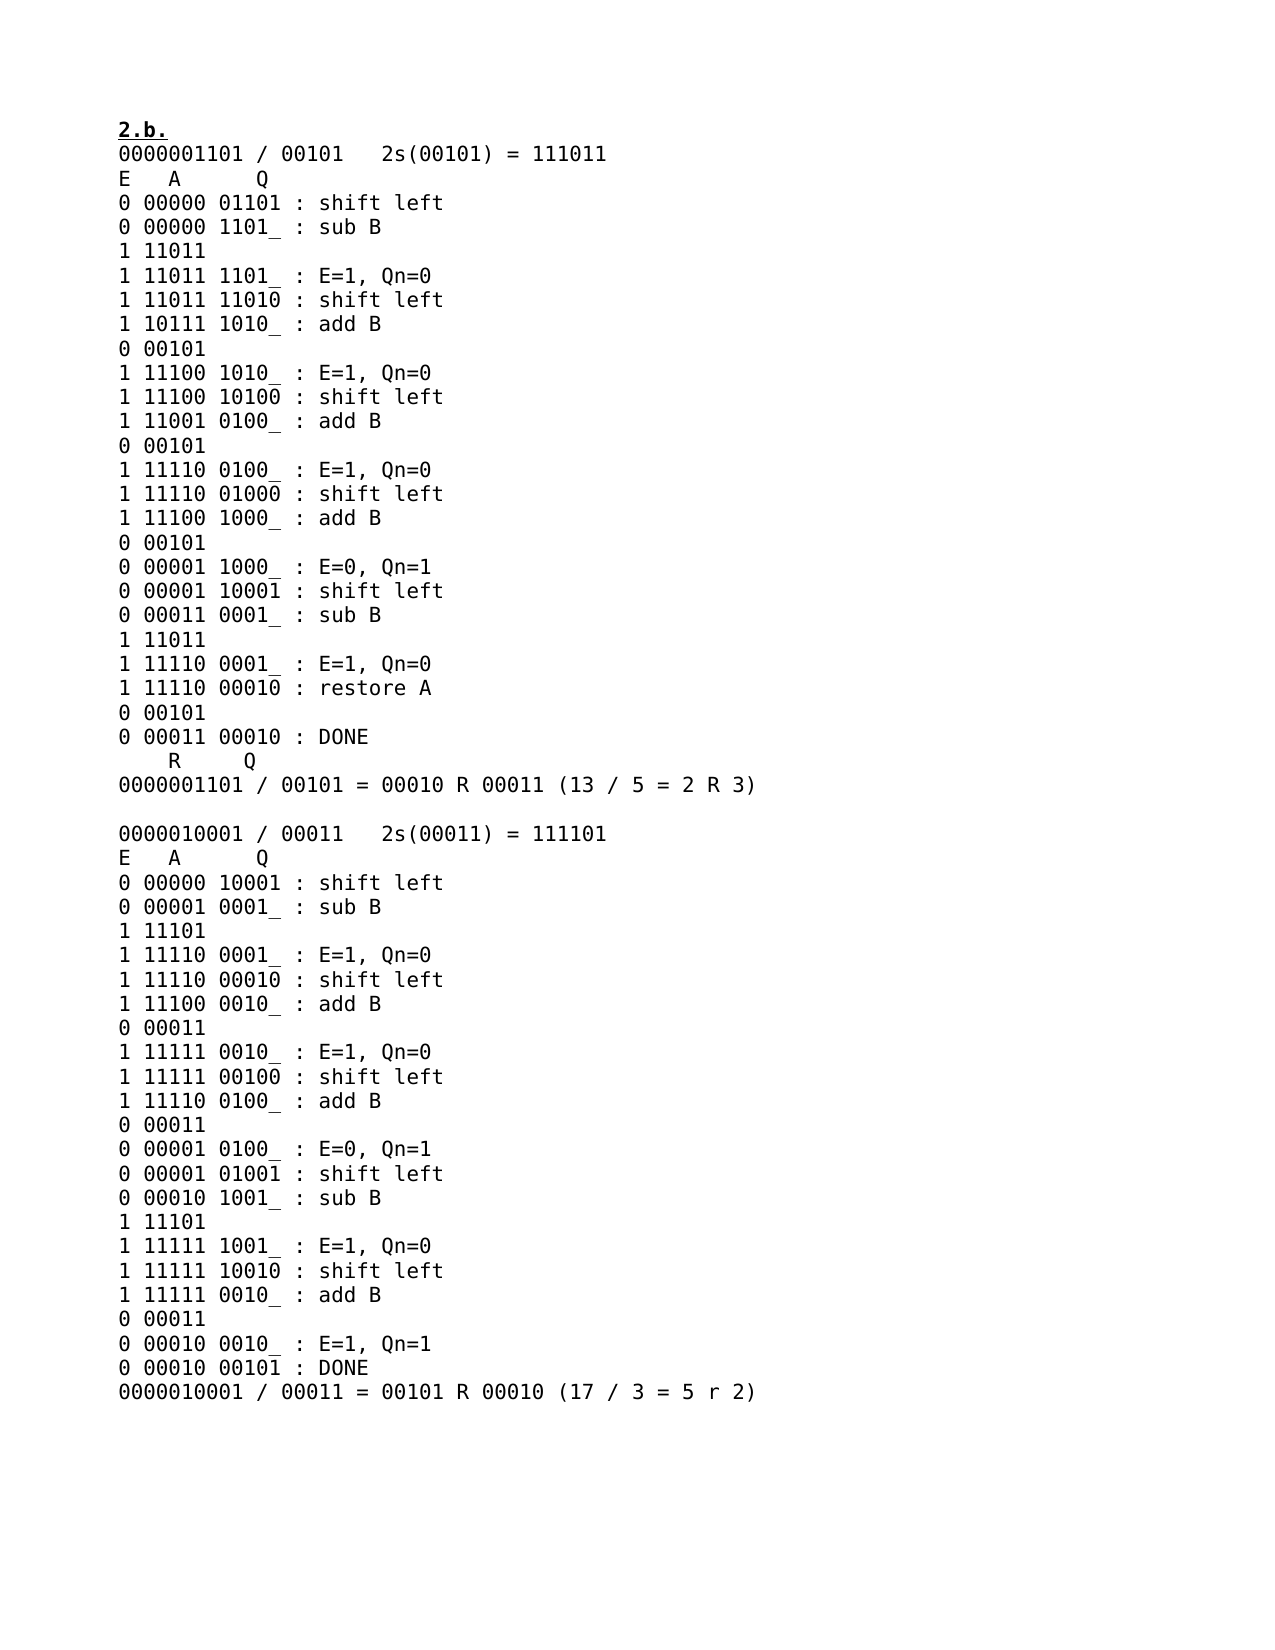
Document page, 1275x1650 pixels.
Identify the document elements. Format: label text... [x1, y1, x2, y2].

text 1 11011 [118, 628, 1157, 652]
text 1 11110 0001_ : E=1, Qn=0 [118, 652, 1157, 676]
text 1 11011 [118, 239, 1157, 264]
text 0 00001 1000_ : E=0, Qn=1 [118, 555, 1157, 579]
text 0 00101 [118, 531, 1157, 555]
text 1 11110 0100_ : E=1, Qn=0 [118, 458, 1157, 482]
text R Q [118, 749, 1157, 773]
text 0 00001 0100_ : E=0, Qn=1 [118, 1137, 1157, 1162]
text 1 11110 00010 : shift left [118, 968, 1157, 992]
text 1 11100 1000_ : add B [118, 506, 1157, 531]
text 0 00000 1101_ : sub B [118, 215, 1157, 239]
text 0 00011 0001_ : sub B [118, 603, 1157, 628]
text 1 11011 11010 : shift left [118, 288, 1157, 312]
text 0 00101 [118, 434, 1157, 458]
text 0 00011 [118, 1113, 1157, 1137]
text 0 00000 10001 : shift left [118, 871, 1157, 895]
text 0 00001 10001 : shift left [118, 579, 1157, 603]
text 1 11111 0010_ : E=1, Qn=0 [118, 1040, 1157, 1065]
text 1 11100 0010_ : add B [118, 992, 1157, 1016]
text 0000001101 / 00101 2s(00101) = 111011 [118, 142, 1157, 167]
text 1 11100 1010_ : E=1, Qn=0 [118, 361, 1157, 385]
text E A Q [118, 846, 1157, 871]
text 0 00101 [118, 337, 1157, 361]
text 0 00011 [118, 1016, 1157, 1040]
text 0 00000 01101 : shift left [118, 191, 1157, 215]
text 2.b. [118, 118, 1157, 142]
text 1 11111 00100 : shift left [118, 1065, 1157, 1089]
text 1 11011 1101_ : E=1, Qn=0 [118, 264, 1157, 288]
text 1 11111 10010 : shift left [118, 1259, 1157, 1283]
text 0 00010 00101 : DONE [118, 1356, 1157, 1380]
text 0000010001 / 00011 = 00101 R 00010 (17 / 3 = 5 r 2) [118, 1380, 1157, 1404]
text 1 11001 0100_ : add B [118, 409, 1157, 434]
text 1 11110 0001_ : E=1, Qn=0 [118, 943, 1157, 968]
text 0 00010 0010_ : E=1, Qn=1 [118, 1332, 1157, 1356]
text 1 11101 [118, 919, 1157, 943]
text 1 11110 0100_ : add B [118, 1089, 1157, 1113]
text 0000010001 / 00011 2s(00011) = 111101 [118, 822, 1157, 846]
text 0 00101 [118, 701, 1157, 725]
text 1 10111 1010_ : add B [118, 312, 1157, 337]
text 1 11110 01000 : shift left [118, 482, 1157, 506]
text E A Q [118, 167, 1157, 191]
text 0000001101 / 00101 = 00010 R 00011 (13 / 5 = 2 R 3) [118, 773, 1157, 798]
text 1 11100 10100 : shift left [118, 385, 1157, 409]
text 0 00010 1001_ : sub B [118, 1186, 1157, 1210]
text 1 11110 00010 : restore A [118, 676, 1157, 701]
text 1 11101 [118, 1210, 1157, 1234]
text 0 00011 [118, 1307, 1157, 1332]
text 1 11111 0010_ : add B [118, 1283, 1157, 1307]
text 0 00001 0001_ : sub B [118, 895, 1157, 919]
text 0 00011 00010 : DONE [118, 725, 1157, 749]
text 0 00001 01001 : shift left [118, 1162, 1157, 1186]
text 1 11111 1001_ : E=1, Qn=0 [118, 1234, 1157, 1259]
